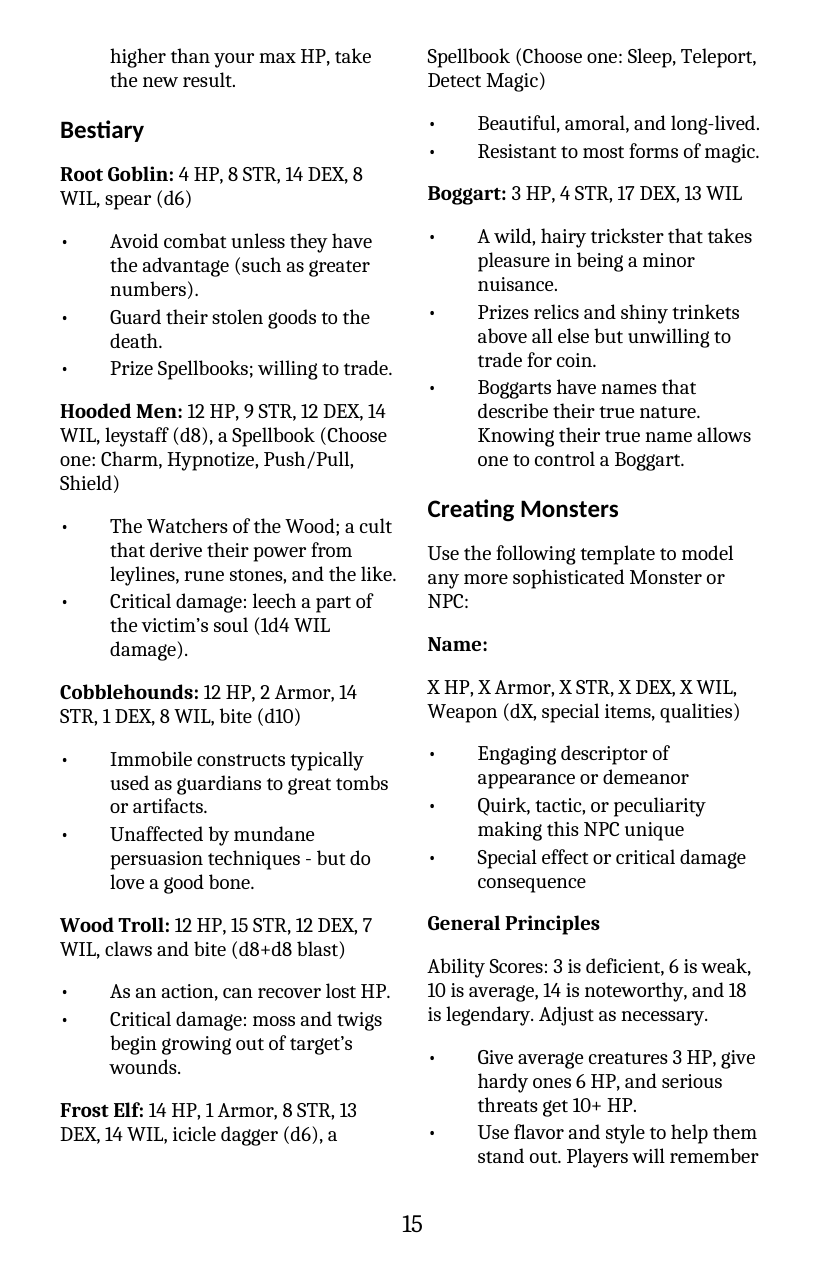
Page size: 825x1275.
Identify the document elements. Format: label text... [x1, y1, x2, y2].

text Name: [427, 633, 765, 657]
list Engaging descriptor of appearance or demeanor [427, 742, 765, 790]
text Root Goblin: 4 HP, 8 STR, 14 DEX, 8 WIL, spear (d6) [60, 163, 397, 211]
list Avoid combat unless they have the advantage (such as greater numbers). [60, 230, 397, 302]
text Ability Scores: 3 is deficient, 6 is weak, 10 is average, 14 is noteworthy, and 18 is legendary. Adjust as necessary. [427, 955, 765, 1027]
text Use the following template to model any more sophisticated Monster or NPC: [427, 542, 765, 614]
list Critical damage: moss and twigs begin growing out of target’s wounds. [60, 1008, 397, 1080]
list Special effect or critical damage consequence [427, 845, 765, 893]
text Frost Elf: 14 HP, 1 Armor, 8 STR, 13 DEX, 14 WIL, icicle dagger (d6), a [60, 1098, 397, 1146]
list Critical damage: leech a part of the victim’s soul (1d4 WIL damage). [60, 590, 397, 662]
list Beautiful, amoral, and long-lived. [427, 112, 765, 136]
list Unaffected by mundane persuasion techniques - but do love a good bone. [60, 823, 397, 895]
list Prizes relics and shiny trinkets above all else but unwilling to trade for coin. [427, 300, 765, 372]
text Wood Troll: 12 HP, 15 STR, 12 DEX, 7 WIL, claws and bite (d8+d8 blast) [60, 913, 397, 961]
list higher than your max HP, take the new result. [60, 45, 397, 93]
text Cobblehounds: 12 HP, 2 Armor, 14 STR, 1 DEX, 8 WIL, bite (d10) [60, 681, 397, 728]
list Quirk, tactic, or peculiarity making this NPC unique [427, 794, 765, 842]
list Immobile constructs typically used as guardians to great tombs or artifacts. [60, 747, 397, 819]
text X HP, X Armor, X STR, X DEX, X WIL, Weapon (dX, special items, qualities) [427, 675, 765, 723]
text Boggart: 3 HP, 4 STR, 17 DEX, 13 WIL [427, 182, 765, 206]
list Boggarts have names that describe their true nature. Knowing their true name allows one to control a Boggart. [427, 376, 765, 472]
list As an action, can recover lost HP. [60, 980, 397, 1004]
list A wild, hairy trickster that takes pleasure in being a minor nuisance. [427, 225, 765, 297]
text Hooded Men: 12 HP, 9 STR, 12 DEX, 14 WIL, leystaff (d8), a Spellbook (Choose one: Charm, Hypnotize, Push/Pull, Shield) [60, 400, 397, 496]
list Resistant to most forms of magic. [427, 139, 765, 163]
text General Principles [427, 912, 765, 936]
list Use flavor and style to help them stand out. Players will remember [427, 1121, 765, 1169]
subtitle Creating Monsters [427, 493, 765, 523]
list Guard their stolen goods to the death. [60, 305, 397, 353]
text Spellbook (Choose one: Sleep, Teleport, Detect Magic) [427, 45, 765, 93]
list Give average creatures 3 HP, give hardy ones 6 HP, and serious threats get 10+ HP. [427, 1045, 765, 1117]
list Prize Spellbooks; willing to trade. [60, 357, 397, 381]
subtitle Bestiary [60, 114, 397, 144]
list The Watchers of the Wood; a cult that derive their power from leylines, rune stones, and the like. [60, 514, 397, 586]
